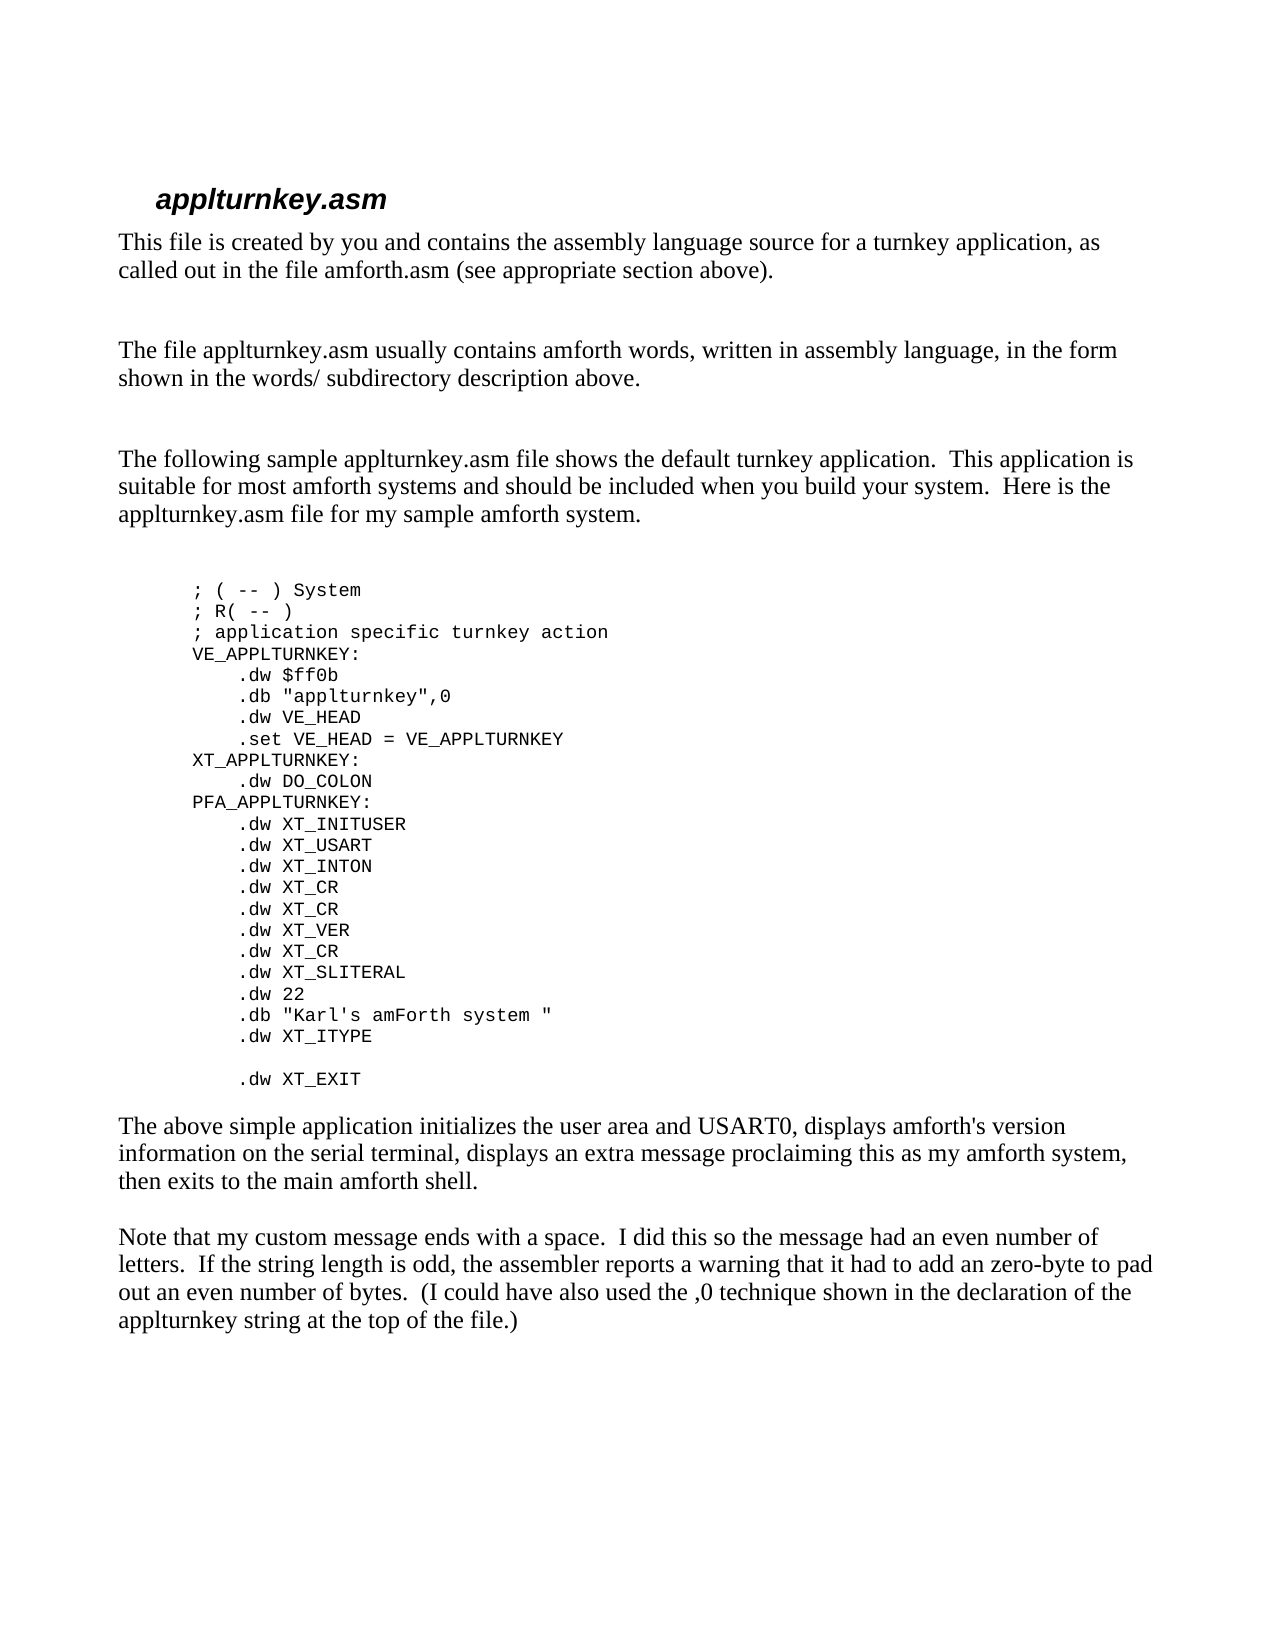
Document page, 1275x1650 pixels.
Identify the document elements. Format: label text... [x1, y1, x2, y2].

text The file applturnkey.asm usually contains amforth words, written in assembly language, in the form shown in the words/ subdirectory description above. [118, 337, 1157, 392]
text Note that my custom message ends with a space. I did this so the message had an even number of letters. If the string length is odd, the assembler reports a warning that it had to add an zero-byte to pad out an even number of bytes. (I could have also used the ,0 technique shown in the declaration of the applturnkey string at the top of the file.) [118, 1223, 1157, 1333]
text .dw XT_CR [192, 878, 1157, 899]
text .dw XT_CR .dw XT_VER .dw XT_CR .dw XT_SLITERAL .dw 22 .db "Karl's amForth system " .dw XT_ITYPE .dw XT_EXIT [192, 899, 1157, 1112]
subtitle applturnkey.asm [118, 183, 1157, 216]
text The above simple application initializes the user area and USART0, displays amforth's version information on the serial terminal, displays an extra message proclaiming this as my amforth system, then exits to the main amforth shell. [118, 1112, 1157, 1195]
text ; ( -- ) System ; R( -- ) ; application specific turnkey action VE_APPLTURNKEY: .dw $ff0b .db "applturnkey",0 .dw VE_HEAD .set VE_HEAD = VE_APPLTURNKEY XT_APPLTURNKEY: .dw DO_COLON PFA_APPLTURNKEY: .dw XT_INITUSER .dw XT_USART [192, 581, 1157, 857]
text .dw XT_INTON [192, 857, 1157, 878]
text This file is created by you and contains the assembly language source for a turnkey application, as called out in the file amforth.asm (see appropriate section above). [118, 228, 1157, 284]
text The following sample applturnkey.asm file shows the default turnkey application. This application is suitable for most amforth systems and should be included when you build your system. Here is the applturnkey.asm file for my sample amforth system. [118, 445, 1157, 528]
